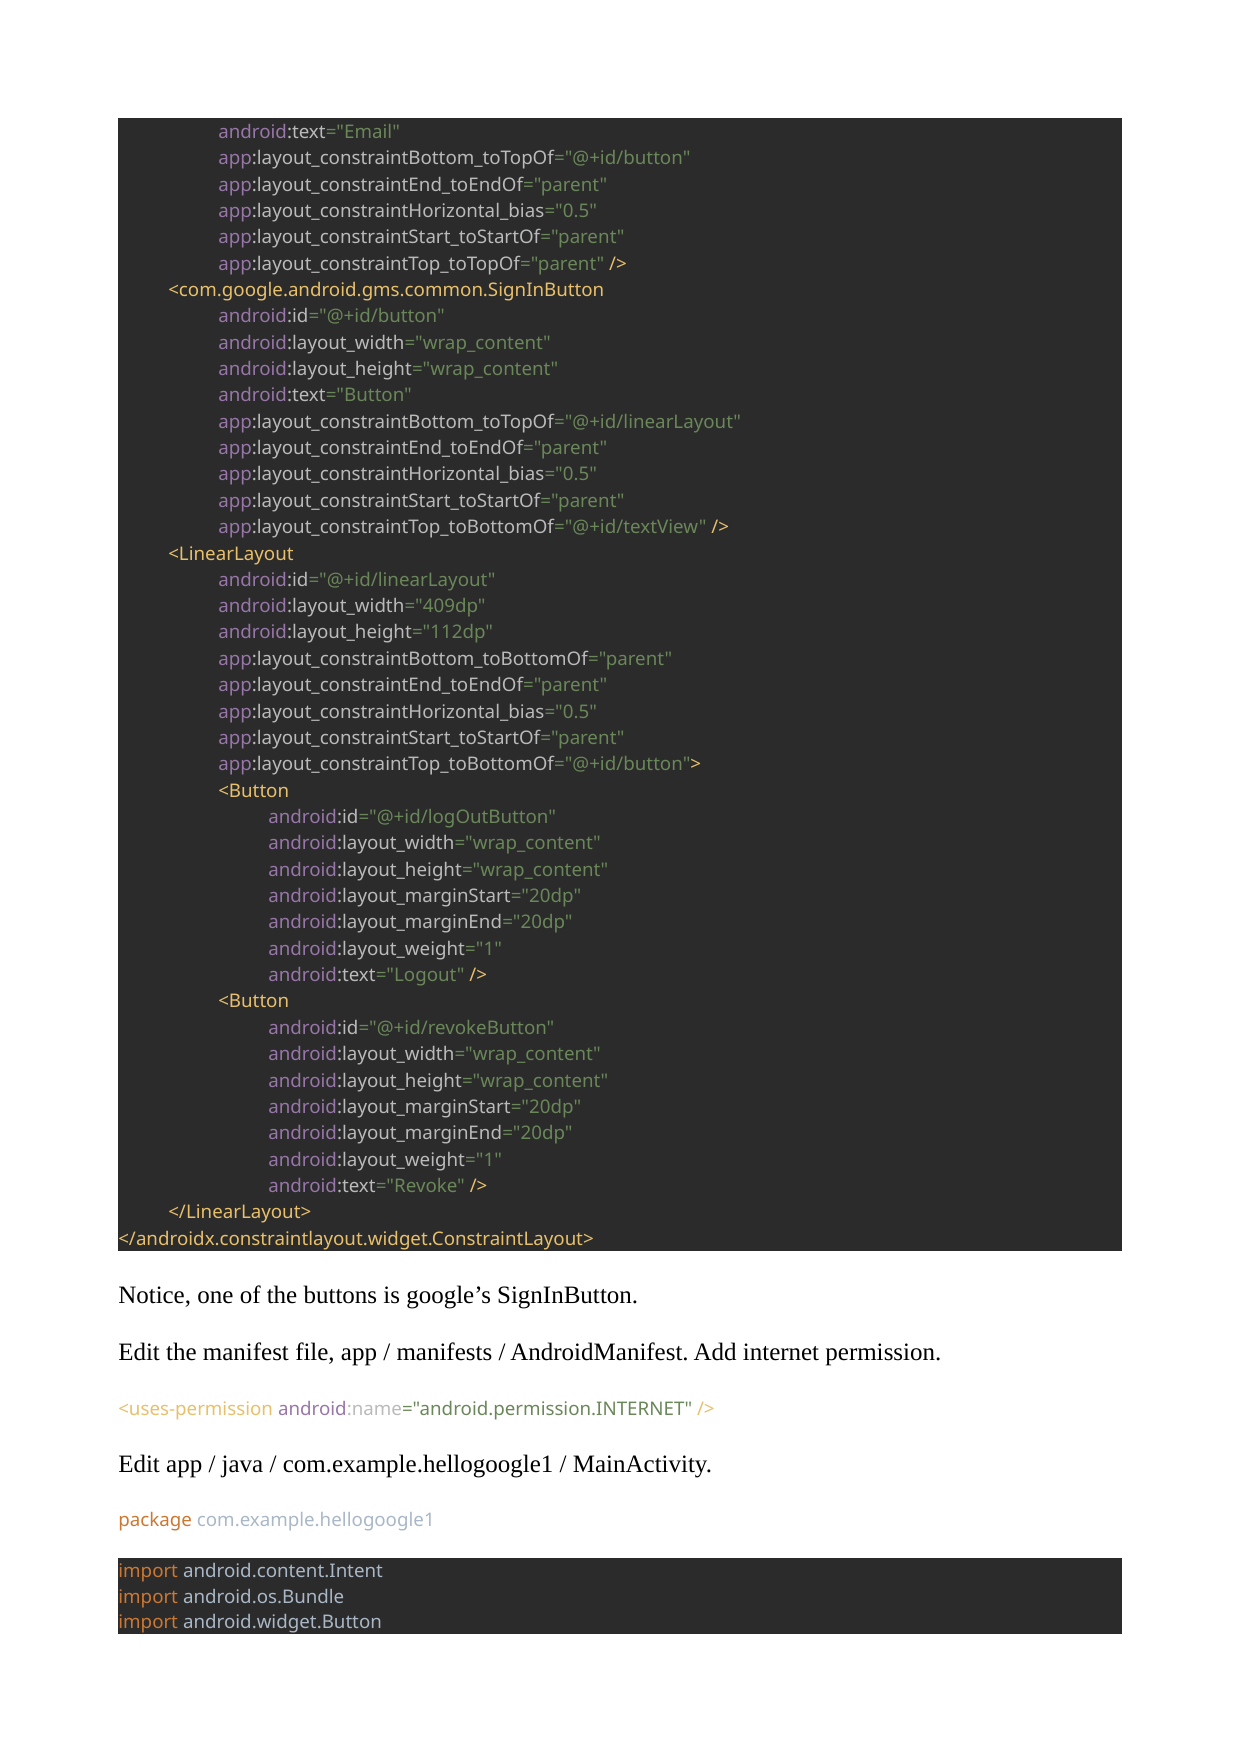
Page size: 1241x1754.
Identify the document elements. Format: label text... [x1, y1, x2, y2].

text android:text="Logout" /> [118, 961, 1122, 988]
text app:layout_constraintHorizontal_bias="0.5" [118, 698, 1122, 724]
text android:text="Button" [118, 382, 1122, 408]
text android:layout_width="wrap_content" [118, 329, 1122, 355]
text app:layout_constraintHorizontal_bias="0.5" [118, 197, 1122, 223]
text import android.os.Bundle [118, 1583, 1122, 1609]
text app:layout_constraintTop_toTopOf="parent" /> [118, 250, 1122, 276]
text android:id="@+id/button" [118, 303, 1122, 329]
text app:layout_constraintBottom_toTopOf="@+id/button" [118, 144, 1122, 171]
text <Button [118, 988, 1122, 1014]
text Notice, one of the buttons is google’s SignInButton. [118, 1280, 1122, 1309]
text app:layout_constraintTop_toBottomOf="@+id/button"> [118, 751, 1122, 777]
text app:layout_constraintStart_toStartOf="parent" [118, 223, 1122, 250]
text <com.google.android.gms.common.SignInButton [118, 276, 1122, 303]
text android:id="@+id/logOutButton" [118, 803, 1122, 830]
text <uses-permission android:name="android.permission.INTERNET" /> [118, 1395, 1122, 1421]
text android:layout_width="409dp" [118, 592, 1122, 619]
text <LinearLayout [118, 540, 1122, 566]
text android:layout_marginEnd="20dp" [118, 1119, 1122, 1146]
text android:text="Email" [118, 118, 1122, 144]
text </androidx.constraintlayout.widget.ConstraintLayout> [118, 1225, 1122, 1251]
text package com.example.hellogoogle1 [118, 1507, 1122, 1532]
text Edit the manifest file, app / manifests / AndroidManifest. Add internet permission. [118, 1337, 1122, 1366]
text android:layout_width="wrap_content" [118, 1041, 1122, 1067]
text android:text="Revoke" /> [118, 1172, 1122, 1199]
text app:layout_constraintBottom_toBottomOf="parent" [118, 645, 1122, 672]
text android:layout_height="wrap_content" [118, 355, 1122, 382]
text app:layout_constraintBottom_toTopOf="@+id/linearLayout" [118, 408, 1122, 434]
text app:layout_constraintEnd_toEndOf="parent" [118, 171, 1122, 197]
text app:layout_constraintStart_toStartOf="parent" [118, 724, 1122, 751]
text android:layout_marginStart="20dp" [118, 882, 1122, 909]
text android:layout_marginStart="20dp" [118, 1093, 1122, 1119]
text android:layout_weight="1" [118, 1146, 1122, 1172]
text android:layout_weight="1" [118, 935, 1122, 961]
text import android.content.Intent [118, 1558, 1122, 1583]
text android:layout_height="wrap_content" [118, 1067, 1122, 1093]
text <Button [118, 777, 1122, 803]
text import android.widget.Button [118, 1609, 1122, 1634]
text Edit app / java / com.example.hellogoogle1 / MainActivity. [118, 1449, 1122, 1478]
text app:layout_constraintTop_toBottomOf="@+id/textView" /> [118, 513, 1122, 540]
text android:id="@+id/linearLayout" [118, 566, 1122, 592]
text android:layout_height="wrap_content" [118, 856, 1122, 882]
text android:layout_height="112dp" [118, 619, 1122, 645]
text android:layout_width="wrap_content" [118, 830, 1122, 856]
text android:id="@+id/revokeButton" [118, 1014, 1122, 1041]
text app:layout_constraintHorizontal_bias="0.5" [118, 461, 1122, 487]
text </LinearLayout> [118, 1199, 1122, 1225]
text android:layout_marginEnd="20dp" [118, 909, 1122, 935]
text app:layout_constraintStart_toStartOf="parent" [118, 487, 1122, 513]
text app:layout_constraintEnd_toEndOf="parent" [118, 672, 1122, 698]
text app:layout_constraintEnd_toEndOf="parent" [118, 434, 1122, 461]
